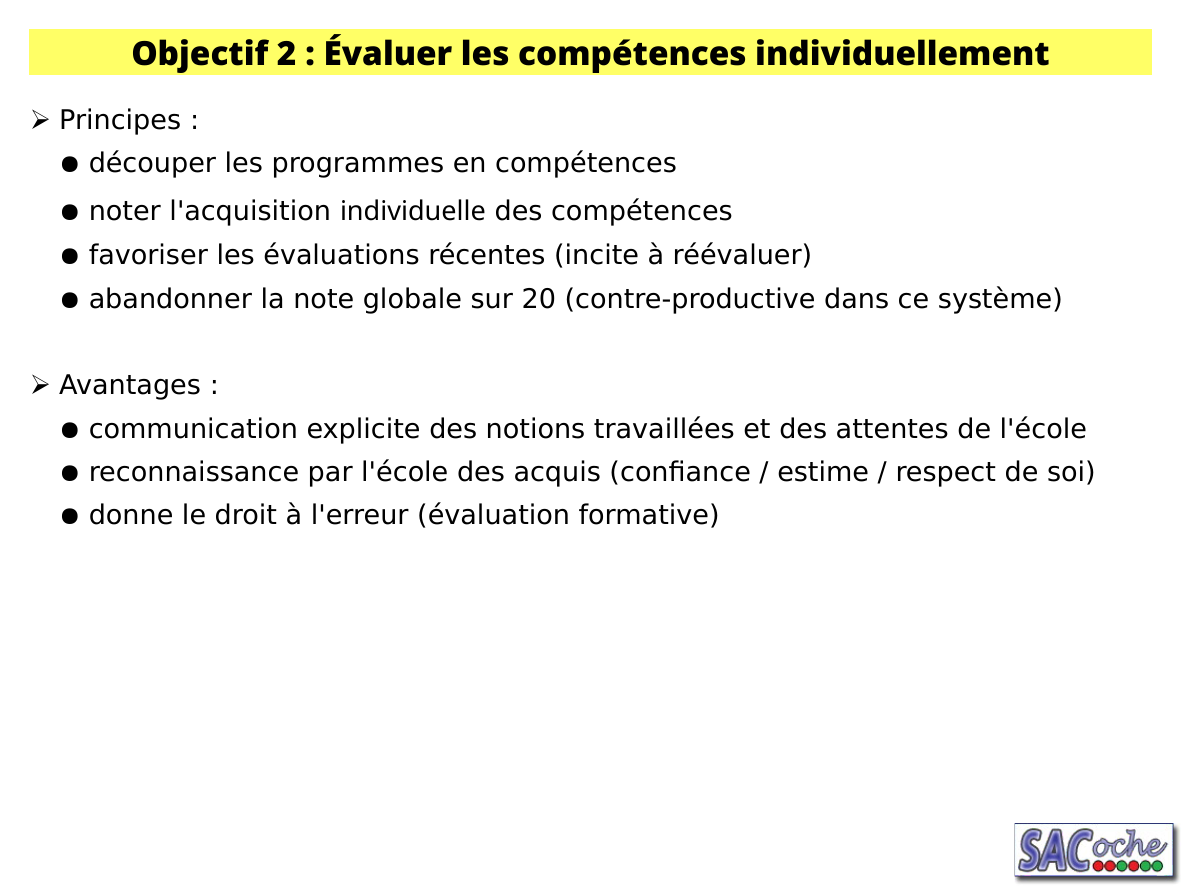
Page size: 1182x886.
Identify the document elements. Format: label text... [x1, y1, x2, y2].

list communication explicite des notions travaillées et des attentes de l'école [59, 413, 1152, 444]
text Objectif 2 : Évaluer les compétences individuellement [29, 29, 1152, 75]
list Principes : [29, 104, 1152, 136]
list découper les programmes en compétences [59, 148, 1152, 179]
list abandonner la note globale sur 20 (contre-productive dans ce système) [59, 283, 1152, 314]
list reconnaissance par l'école des acquis (confiance / estime / respect de soi) [59, 456, 1152, 488]
list noter l'acquisition individuelle des compétences [59, 191, 1152, 228]
list donne le droit à l'erreur (évaluation formative) [59, 500, 1152, 531]
picture [1014, 823, 1182, 886]
list favoriser les évaluations récentes (incite à réévaluer) [59, 240, 1152, 271]
list Avantages : [29, 370, 1152, 401]
